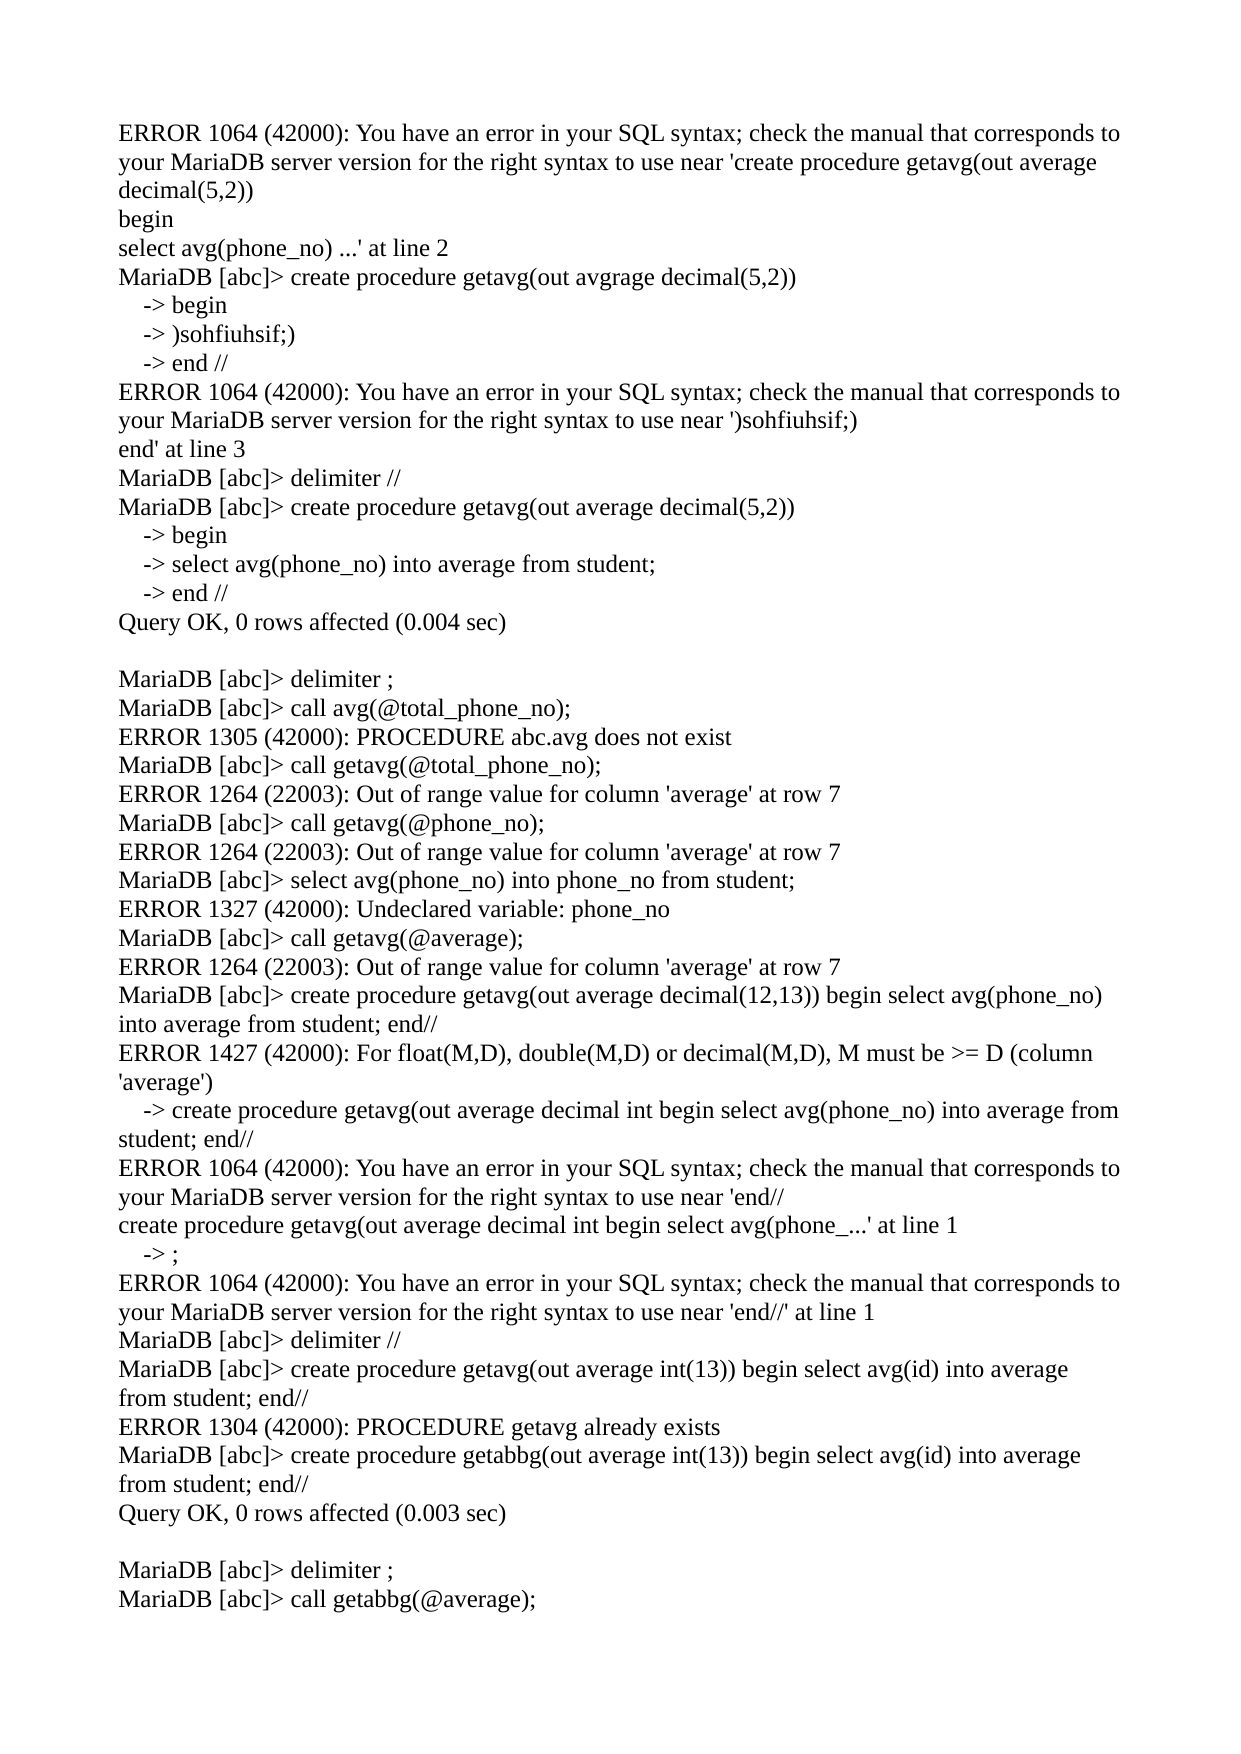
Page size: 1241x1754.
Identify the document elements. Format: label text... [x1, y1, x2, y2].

text Query OK, 0 rows affected (0.004 sec) [118, 607, 1122, 636]
text ERROR 1327 (42000): Undeclared variable: phone_no [118, 894, 1122, 923]
text ERROR 1064 (42000): You have an error in your SQL syntax; check the manual that corresponds to your MariaDB server version for the right syntax to use near 'end// [118, 1153, 1122, 1211]
text MariaDB [abc]> delimiter ; [118, 664, 1122, 693]
text ERROR 1264 (22003): Out of range value for column 'average' at row 7 [118, 779, 1122, 808]
text MariaDB [abc]> call avg(@total_phone_no); [118, 693, 1122, 722]
text MariaDB [abc]> delimiter // [118, 1326, 1122, 1354]
text ERROR 1064 (42000): You have an error in your SQL syntax; check the manual that corresponds to your MariaDB server version for the right syntax to use near 'end//' at line 1 [118, 1268, 1122, 1326]
text ERROR 1064 (42000): You have an error in your SQL syntax; check the manual that corresponds to your MariaDB server version for the right syntax to use near 'create procedure getavg(out average decimal(5,2)) [118, 118, 1122, 204]
text -> begin [118, 521, 1122, 549]
text Query OK, 0 rows affected (0.003 sec) [118, 1498, 1122, 1527]
text MariaDB [abc]> create procedure getavg(out average decimal(12,13)) begin select avg(phone_no) into average from student; end// [118, 981, 1122, 1038]
text -> select avg(phone_no) into average from student; [118, 549, 1122, 578]
text MariaDB [abc]> select avg(phone_no) into phone_no from student; [118, 866, 1122, 894]
text -> create procedure getavg(out average decimal int begin select avg(phone_no) into average from student; end// [118, 1096, 1122, 1153]
text -> end // [118, 348, 1122, 377]
text MariaDB [abc]> call getavg(@phone_no); [118, 808, 1122, 837]
text MariaDB [abc]> call getavg(@total_phone_no); [118, 751, 1122, 779]
text -> )sohfiuhsif;) [118, 319, 1122, 348]
text ERROR 1064 (42000): You have an error in your SQL syntax; check the manual that corresponds to your MariaDB server version for the right syntax to use near ')sohfiuhsif;) [118, 377, 1122, 434]
text MariaDB [abc]> call getavg(@average); [118, 923, 1122, 952]
text MariaDB [abc]> create procedure getavg(out average decimal(5,2)) [118, 492, 1122, 521]
text MariaDB [abc]> create procedure getavg(out avgrage decimal(5,2)) [118, 262, 1122, 291]
text ERROR 1304 (42000): PROCEDURE getavg already exists [118, 1412, 1122, 1441]
text MariaDB [abc]> call getabbg(@average); [118, 1584, 1122, 1613]
text -> begin [118, 291, 1122, 319]
text MariaDB [abc]> create procedure getabbg(out average int(13)) begin select avg(id) into average from student; end// [118, 1441, 1122, 1498]
text end' at line 3 [118, 434, 1122, 463]
text -> ; [118, 1239, 1122, 1268]
text ERROR 1264 (22003): Out of range value for column 'average' at row 7 [118, 837, 1122, 866]
text MariaDB [abc]> create procedure getavg(out average int(13)) begin select avg(id) into average from student; end// [118, 1354, 1122, 1412]
text ERROR 1264 (22003): Out of range value for column 'average' at row 7 [118, 952, 1122, 981]
text -> end // [118, 578, 1122, 607]
text MariaDB [abc]> delimiter ; [118, 1556, 1122, 1584]
text ERROR 1427 (42000): For float(M,D), double(M,D) or decimal(M,D), M must be >= D (column 'average') [118, 1038, 1122, 1096]
text select avg(phone_no) ...' at line 2 [118, 233, 1122, 262]
text ERROR 1305 (42000): PROCEDURE abc.avg does not exist [118, 722, 1122, 751]
text create procedure getavg(out average decimal int begin select avg(phone_...' at line 1 [118, 1211, 1122, 1239]
text begin [118, 204, 1122, 233]
text MariaDB [abc]> delimiter // [118, 463, 1122, 492]
